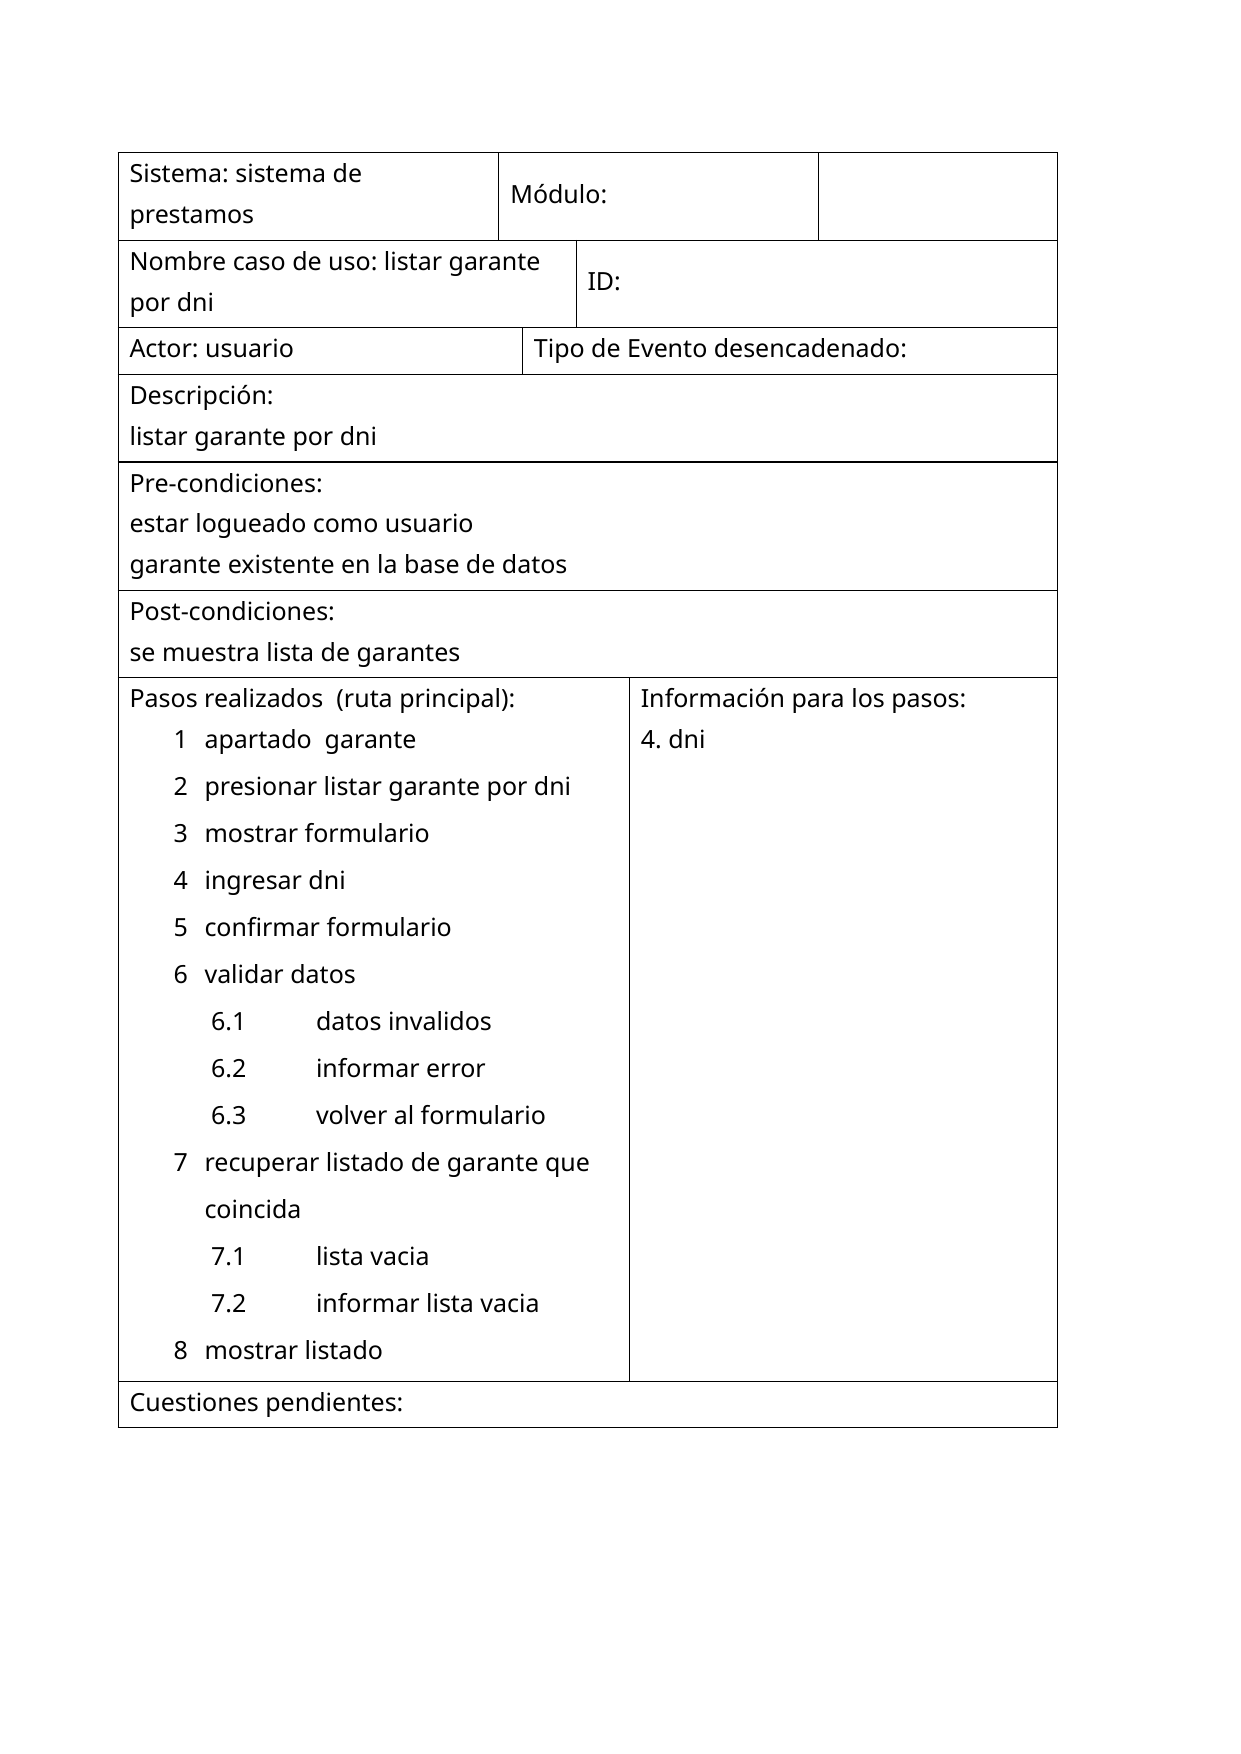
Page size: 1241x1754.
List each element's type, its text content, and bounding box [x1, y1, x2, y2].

table_header Módulo: [499, 153, 818, 240]
table_header Sistema: sistema de prestamos [119, 153, 498, 240]
table_cell Tipo de Evento desencadenado: [523, 328, 1057, 374]
table_cell Nombre caso de uso: listar garante por dni [119, 241, 576, 327]
table_cell Actor: usuario [119, 328, 522, 374]
table_cell Información para los pasos: 4. dni [630, 678, 1057, 1381]
table_cell Post-condiciones: se muestra lista de garantes [119, 591, 1057, 677]
table_cell Descripción: listar garante por dni [119, 375, 1057, 461]
table_cell Pasos realizados (ruta principal): apartado garante presionar listar garante por dni mostrar formulario ingresar dni confirmar formulario validar datos datos invalidos informar error volver al formulario recuperar listado de garante que coincida lista vacia informar lista vacia mostrar listado [119, 678, 629, 1381]
table_cell Pre-condiciones: estar logueado como usuario garante existente en la base de datos [119, 463, 1057, 590]
table_cell Cuestiones pendientes: [119, 1382, 1057, 1427]
table_cell ID: [577, 241, 1057, 327]
table_header [819, 153, 1057, 240]
